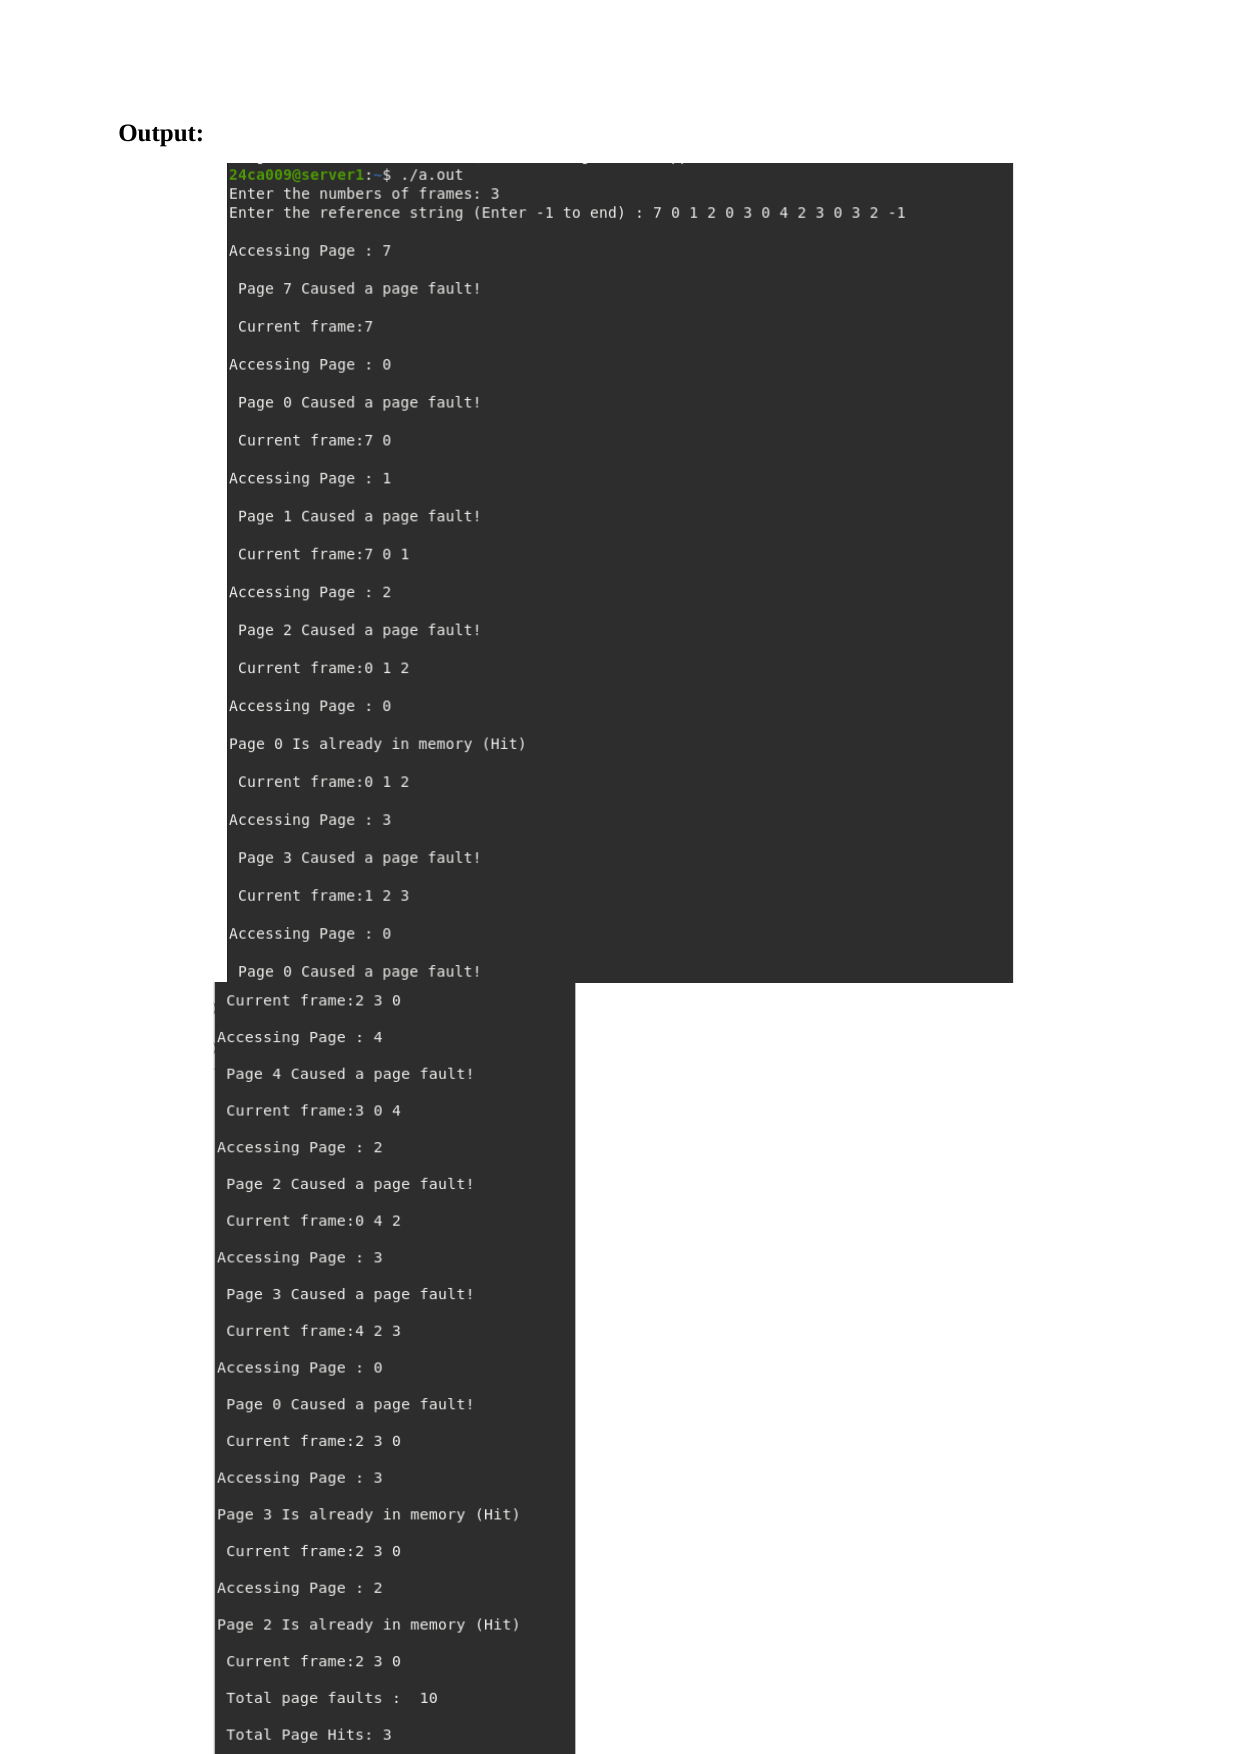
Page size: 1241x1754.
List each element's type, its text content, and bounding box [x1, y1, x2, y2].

picture [213, 163, 1014, 1754]
text Output: [118, 118, 1122, 147]
